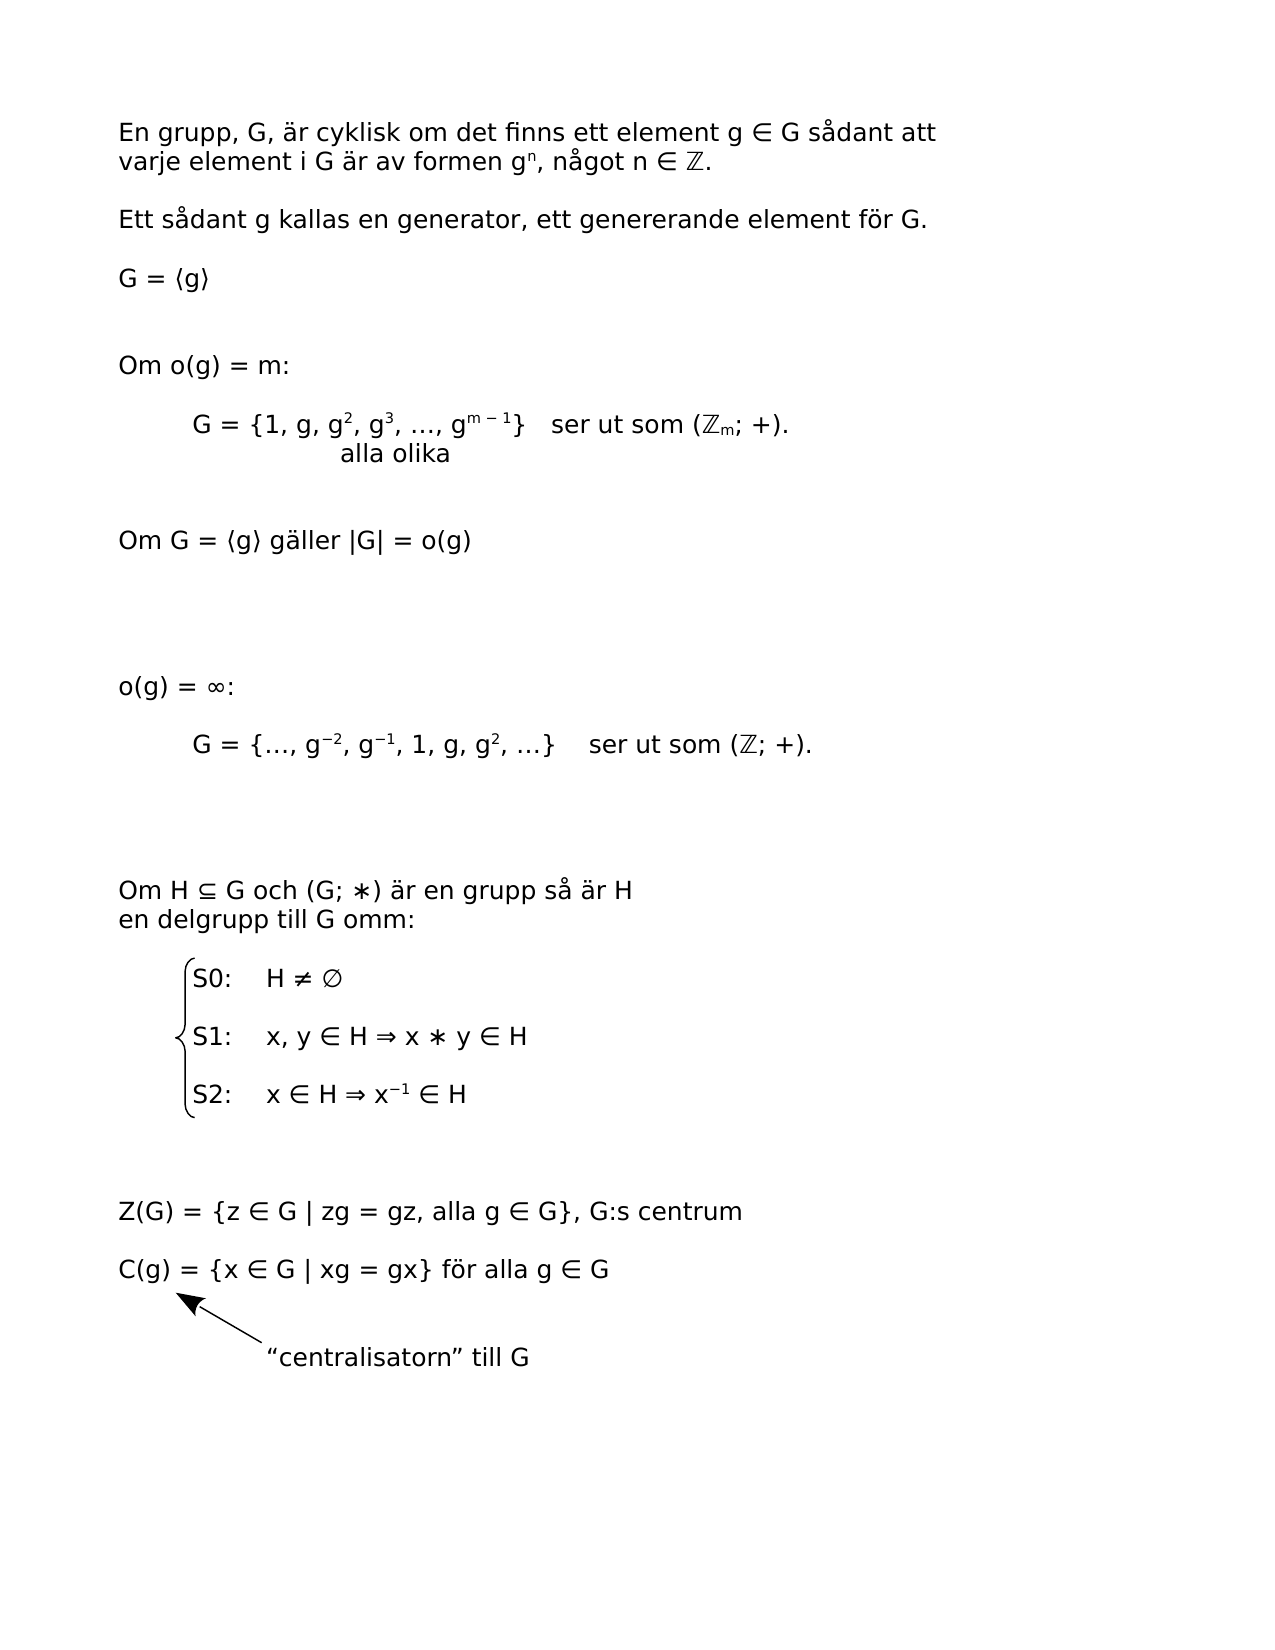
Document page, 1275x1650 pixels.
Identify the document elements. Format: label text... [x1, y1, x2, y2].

text G = {1, g, g2, g3, …, gm − 1} ser ut som (ℤm; +). [118, 410, 1157, 439]
text Om G = ⟨g⟩ gäller |G| = o(g) [118, 526, 1157, 556]
text alla olika [118, 439, 1157, 468]
text en delgrupp till G omm: [118, 906, 1157, 935]
text o(g) = ∞: [118, 672, 1157, 701]
text S2: x ∈ H ⇒ x−1 ∈ H [186, 1081, 1157, 1110]
text Om o(g) = m: [118, 351, 1157, 381]
text [118, 964, 185, 993]
text S1: x, y ∈ H ⇒ x ∗ y ∈ H [180, 1022, 1157, 1051]
text “centralisatorn” till G [118, 1343, 1157, 1372]
text [118, 1081, 185, 1110]
text C(g) = {x ∈ G | xg = gx} för alla g ∈ G [118, 1256, 1157, 1285]
text G = {…, g−2, g−1, 1, g, g2, …} ser ut som (ℤ; +). [118, 731, 1157, 760]
text [118, 1022, 184, 1051]
text S0: H ≠ ∅ [186, 964, 1157, 993]
text Z(G) = {z ∈ G | zg = gz, alla g ∈ G}, G:s centrum [118, 1197, 1157, 1226]
text Ett sådant g kallas en generator, ett genererande element för G. [118, 206, 1157, 235]
text En grupp, G, är cyklisk om det finns ett element g ∈ G sådant att [118, 118, 1157, 147]
text varje element i G är av formen gn, något n ∈ ℤ. [118, 147, 1157, 176]
text Om H ⊆ G och (G; ∗) är en grupp så är H [118, 876, 1157, 906]
text G = ⟨g⟩ [118, 264, 1157, 293]
